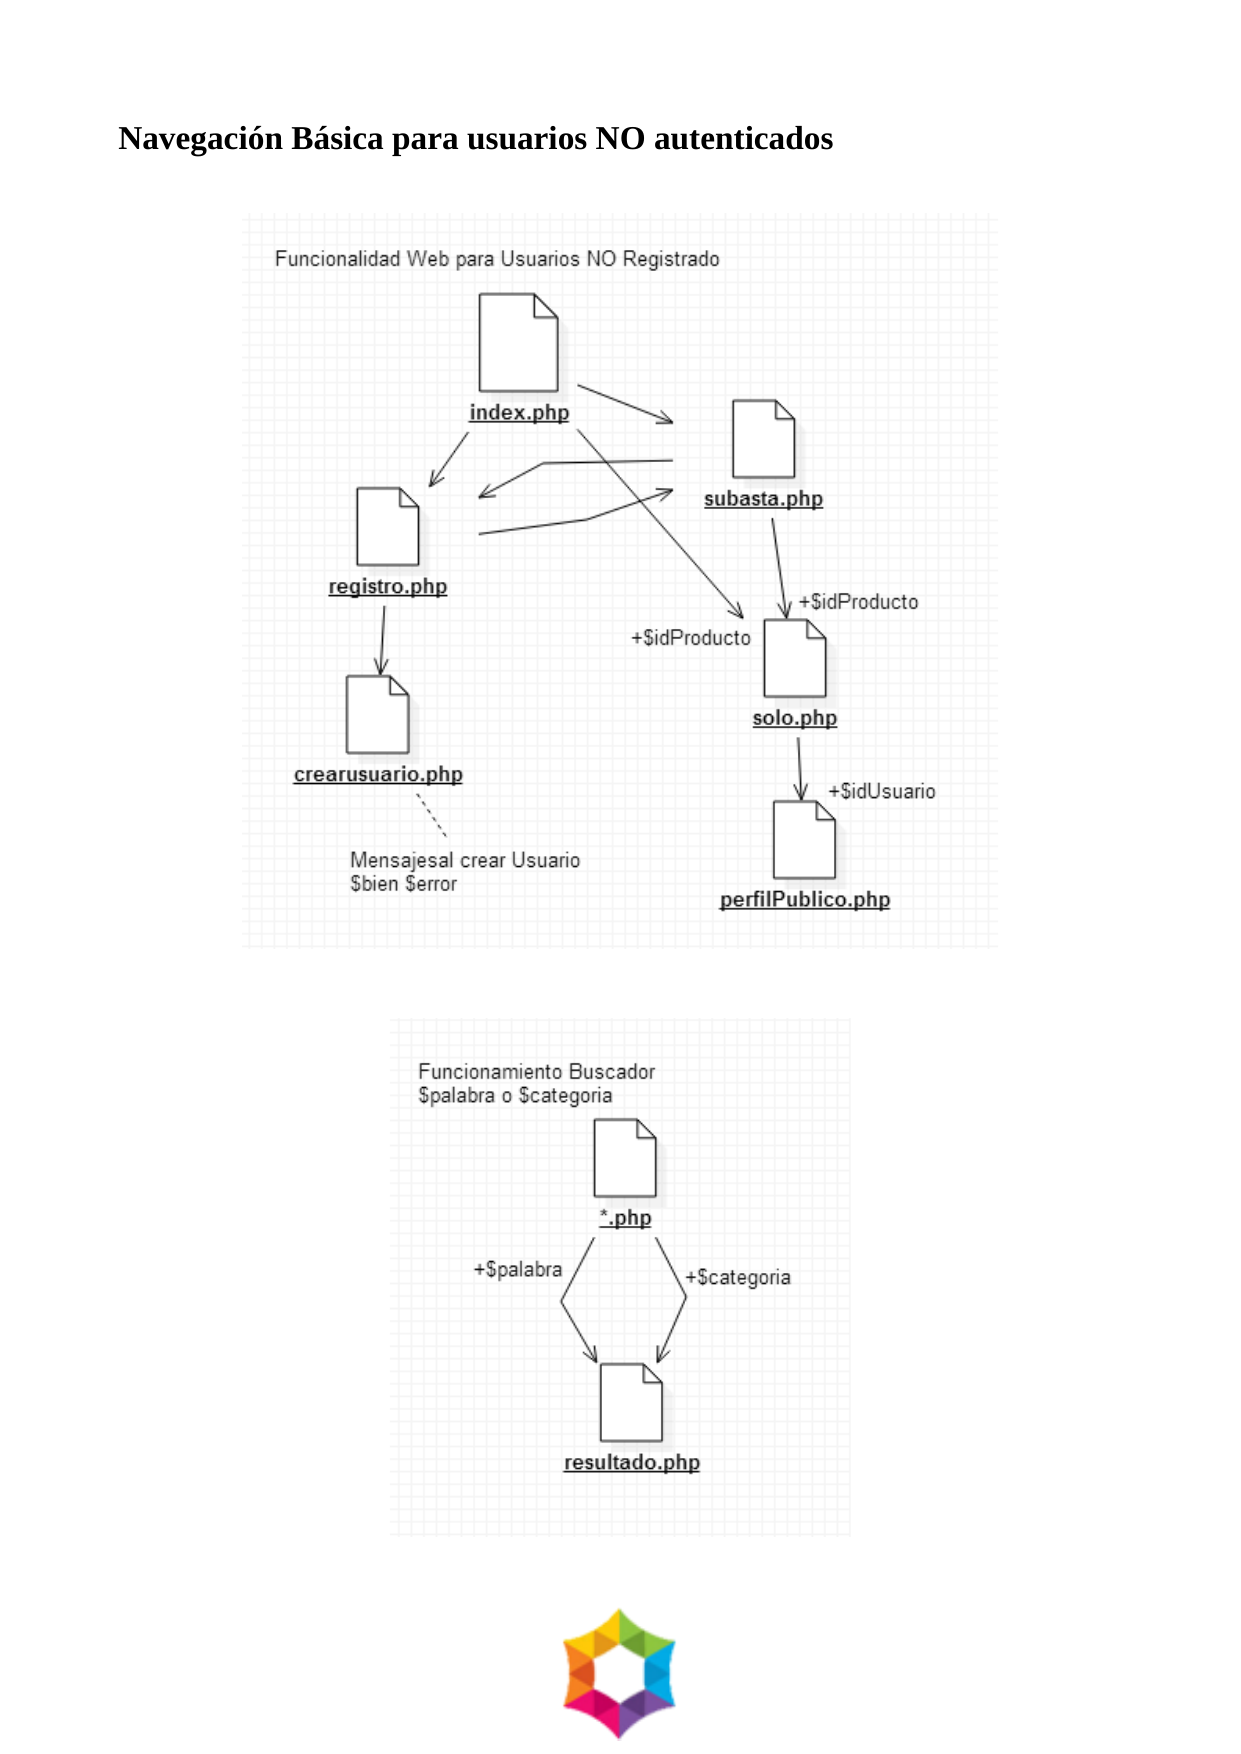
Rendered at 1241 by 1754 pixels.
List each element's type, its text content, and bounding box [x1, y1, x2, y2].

picture [242, 213, 999, 949]
text Navegación Básica para usuarios NO autenticados [118, 118, 1122, 156]
picture [389, 1018, 851, 1537]
picture [553, 1607, 687, 1741]
